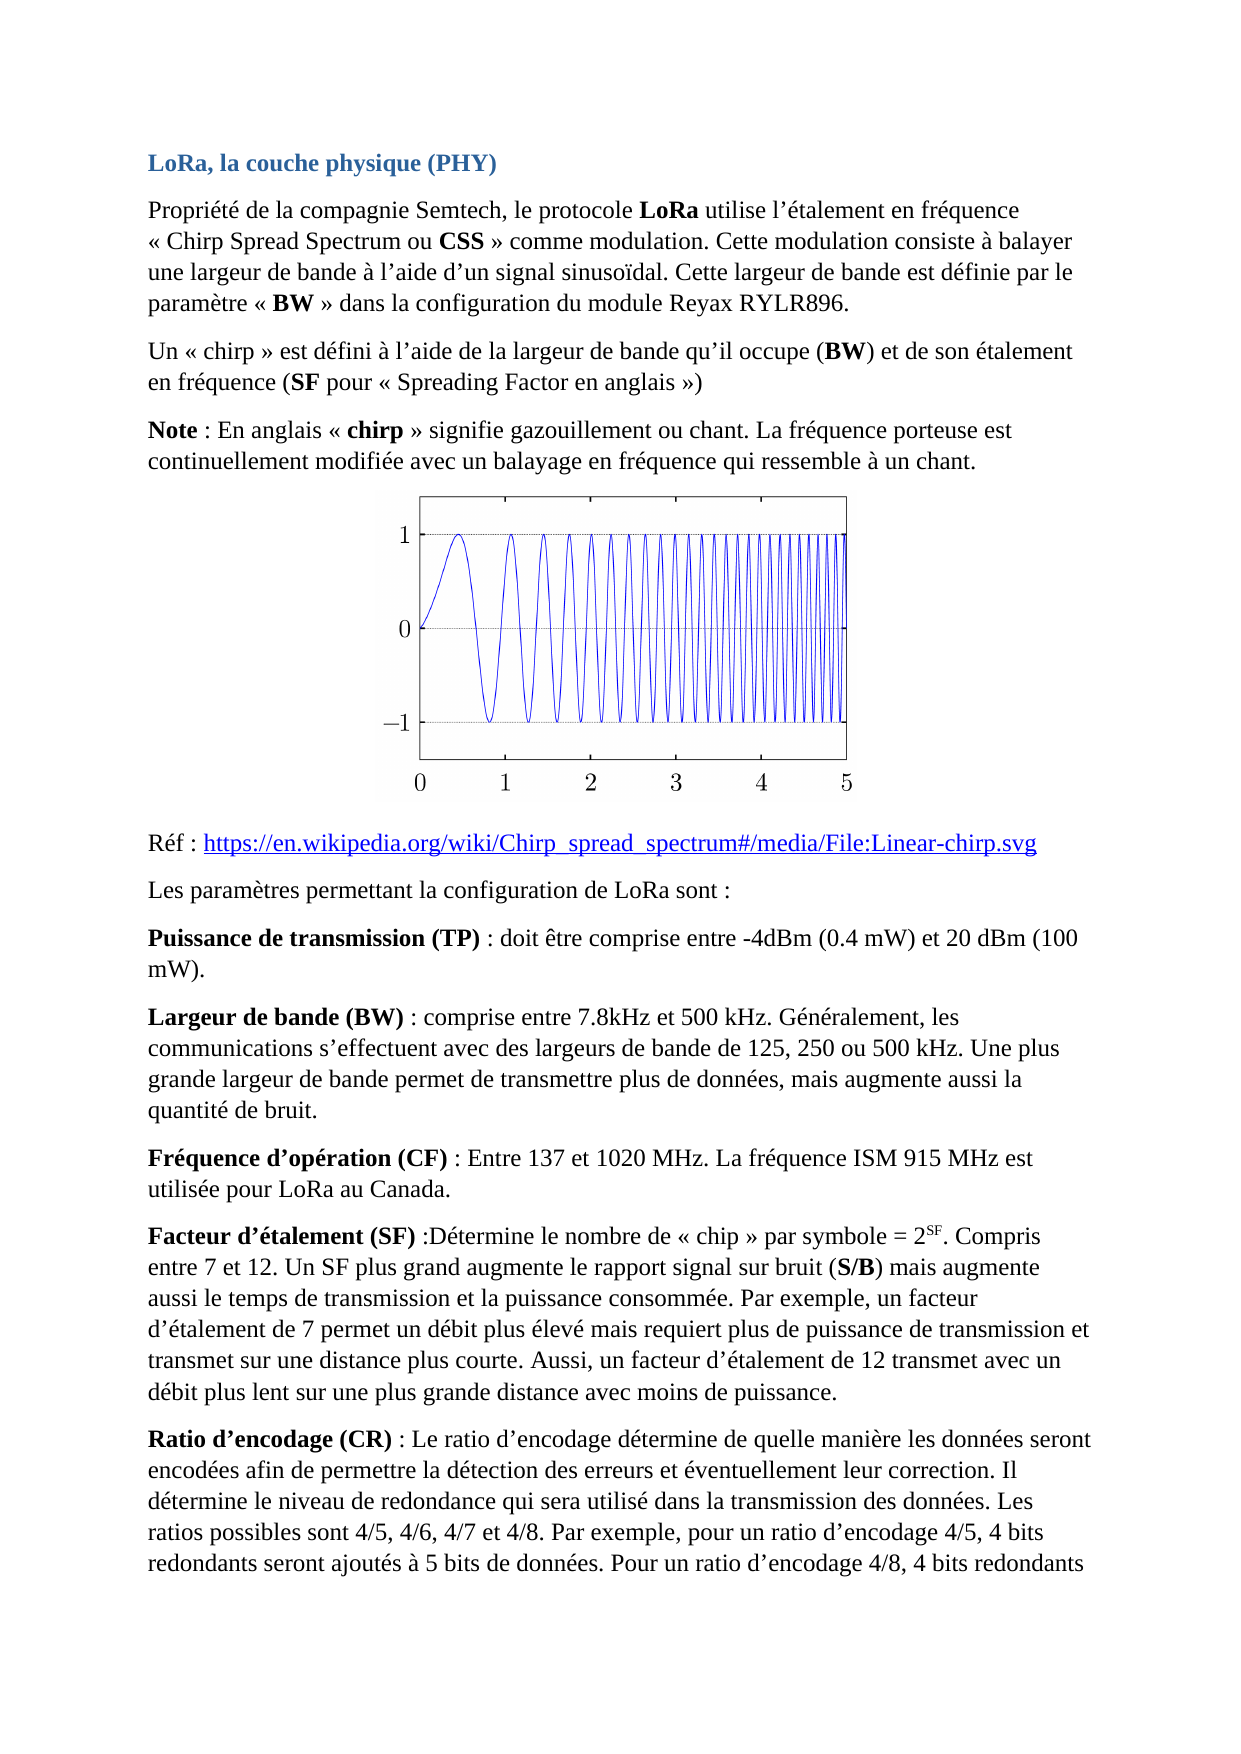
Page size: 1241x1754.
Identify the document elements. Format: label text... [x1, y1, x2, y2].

text Puissance de transmission (TP) : doit être comprise entre -4dBm (0.4 mW) et 20 dBm (100 mW). [148, 923, 1093, 983]
text Fréquence d’opération (CF) : Entre 137 et 1020 MHz. La fréquence ISM 915 MHz est utilisée pour LoRa au Canada. [148, 1143, 1093, 1202]
text Propriété de la compagnie Semtech, le protocole LoRa utilise l’étalement en fréquence « Chirp Spread Spectrum ou CSS » comme modulation. Cette modulation consiste à balayer une largeur de bande à l’aide d’un signal sinusoïdal. Cette largeur de bande est définie par le paramètre « BW » dans la configuration du module Reyax RYLR896. [148, 195, 1093, 317]
picture [374, 490, 857, 802]
text Note : En anglais « chirp » signifie gazouillement ou chant. La fréquence porteuse est continuellement modifiée avec un balayage en fréquence qui ressemble à un chant. [148, 415, 1093, 475]
text Réf : https://en.wikipedia.org/wiki/Chirp_spread_spectrum#/media/File:Linear-chirp.svg [148, 828, 1093, 856]
text Largeur de bande (BW) : comprise entre 7.8kHz et 500 kHz. Généralement, les communications s’effectuent avec des largeurs de bande de 125, 250 ou 500 kHz. Une plus grande largeur de bande permet de transmettre plus de données, mais augmente aussi la quantité de bruit. [148, 1002, 1093, 1124]
text Facteur d’étalement (SF) :Détermine le nombre de « chip » par symbole = 2SF. Compris entre 7 et 12. Un SF plus grand augmente le rapport signal sur bruit (S/B) mais augmente aussi le temps de transmission et la puissance consommée. Par exemple, un facteur d’étalement de 7 permet un débit plus élevé mais requiert plus de puissance de transmission et transmet sur une distance plus courte. Aussi, un facteur d’étalement de 12 transmet avec un débit plus lent sur une plus grande distance avec moins de puissance. [148, 1221, 1093, 1405]
text Les paramètres permettant la configuration de LoRa sont : [148, 875, 1093, 904]
text Un « chirp » est défini à l’aide de la largeur de bande qu’il occupe (BW) et de son étalement en fréquence (SF pour « Spreading Factor en anglais ») [148, 336, 1093, 396]
text Ratio d’encodage (CR) : Le ratio d’encodage détermine de quelle manière les données seront encodées afin de permettre la détection des erreurs et éventuellement leur correction. Il détermine le niveau de redondance qui sera utilisé dans la transmission des données. Les ratios possibles sont 4/5, 4/6, 4/7 et 4/8. Par exemple, pour un ratio d’encodage 4/5, 4 bits redondants seront ajoutés à 5 bits de données. Pour un ratio d’encodage 4/8, 4 bits redondants [148, 1424, 1093, 1577]
text LoRa, la couche physique (PHY) [148, 148, 1093, 176]
